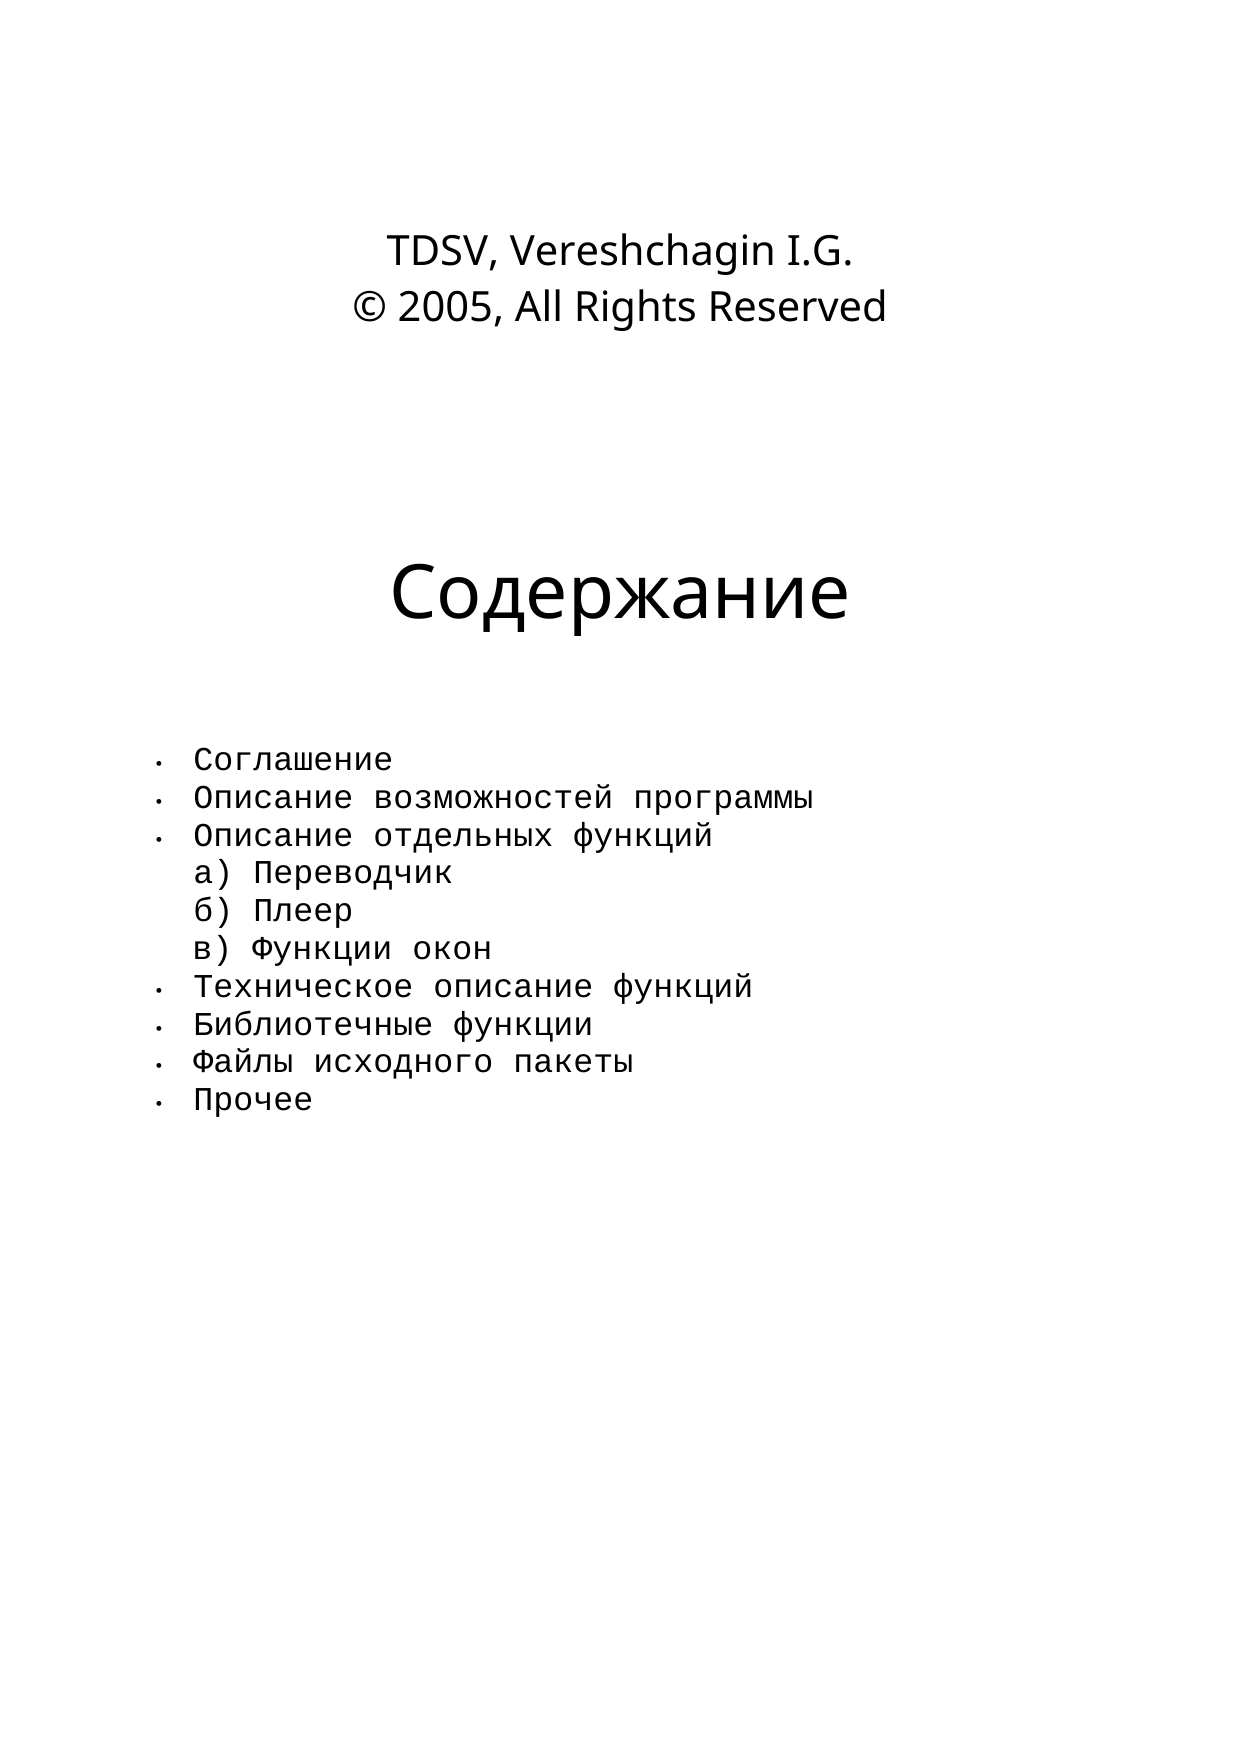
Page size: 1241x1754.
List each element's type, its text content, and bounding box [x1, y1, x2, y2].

list Описание отдельных функций [156, 818, 1122, 856]
list Описание возможностей программы [156, 780, 1122, 818]
list Прочее [156, 1083, 1122, 1121]
list Техническое описание функций [156, 969, 1122, 1007]
text Содержание [118, 538, 1122, 640]
list б) Плеер [156, 894, 1122, 932]
list а) Переводчик [156, 856, 1122, 894]
text TDSV, Vereshchagin I.G. [118, 220, 1122, 277]
text © 2005, All Rights Reserved [118, 277, 1122, 334]
list Файлы исходного пакеты [156, 1045, 1122, 1083]
list Соглашение [156, 743, 1122, 780]
list Библиотечные функции [156, 1007, 1122, 1045]
text в) Функции окон [118, 932, 1122, 969]
